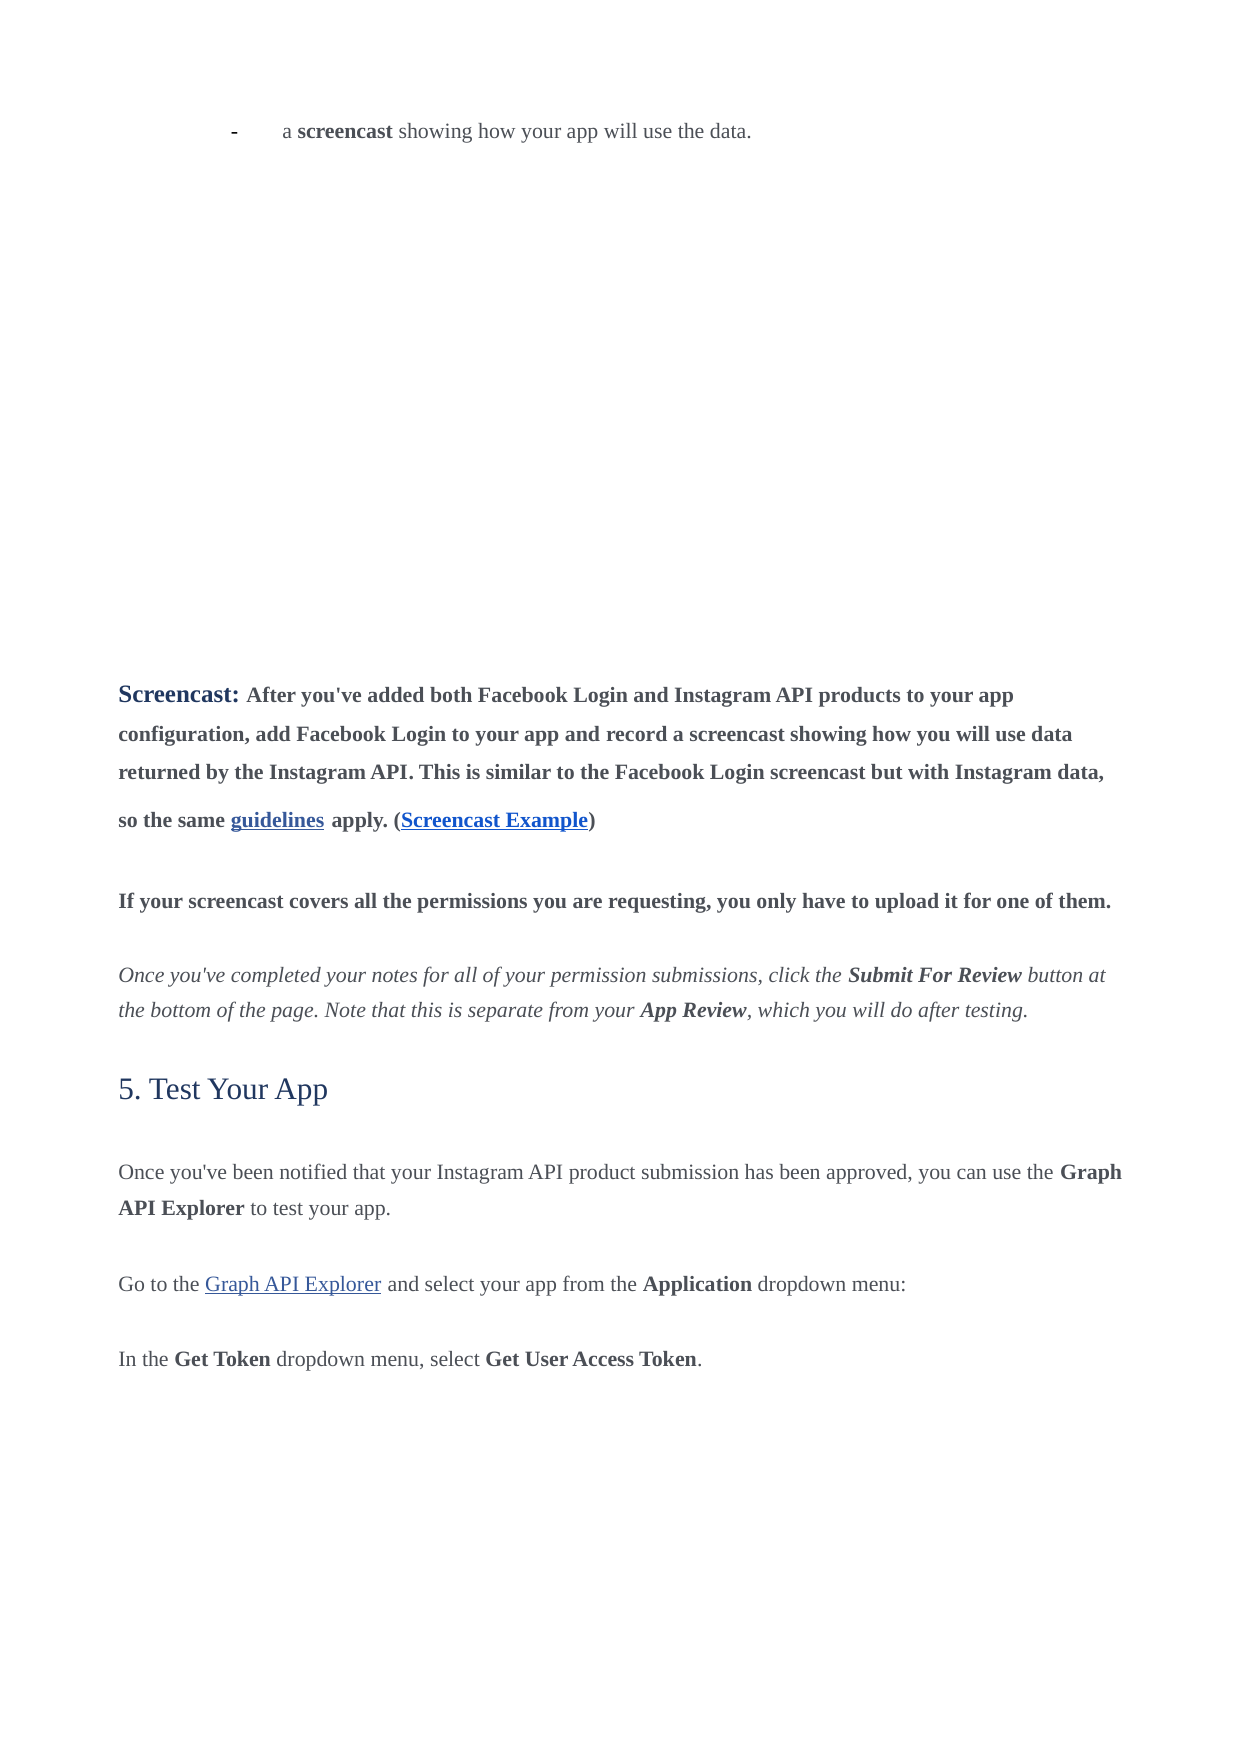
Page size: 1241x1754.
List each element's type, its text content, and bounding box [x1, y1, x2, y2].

text Once you've been notified that your Instagram API product submission has been approved, you can use the Graph API Explorer to test your app. [118, 1159, 1122, 1220]
subtitle Screencast: After you've added both Facebook Login and Instagram API products to your app configuration, add Facebook Login to your app and record a screencast showing how you will use data returned by the Instagram API. This is similar to the Facebook Login screencast but with Instagram data, so the same guidelines apply. (Screencast Example) [118, 679, 1122, 834]
text Go to the Graph API Explorer and select your app from the Application dropdown menu: [118, 1268, 1122, 1297]
text 5. Test Your App [118, 1071, 1122, 1107]
text If your screencast covers all the permissions you are requesting, you only have to upload it for one of them. [118, 888, 1122, 914]
text Once you've completed your notes for all of your permission submissions, click the Submit For Review button at the bottom of the page. Note that this is separate from your App Review, which you will do after testing. [118, 962, 1122, 1023]
text - a screencast showing how your app will use the data. [231, 118, 1122, 143]
text In the Get Token dropdown menu, select Get User Access Token. [118, 1346, 1122, 1371]
